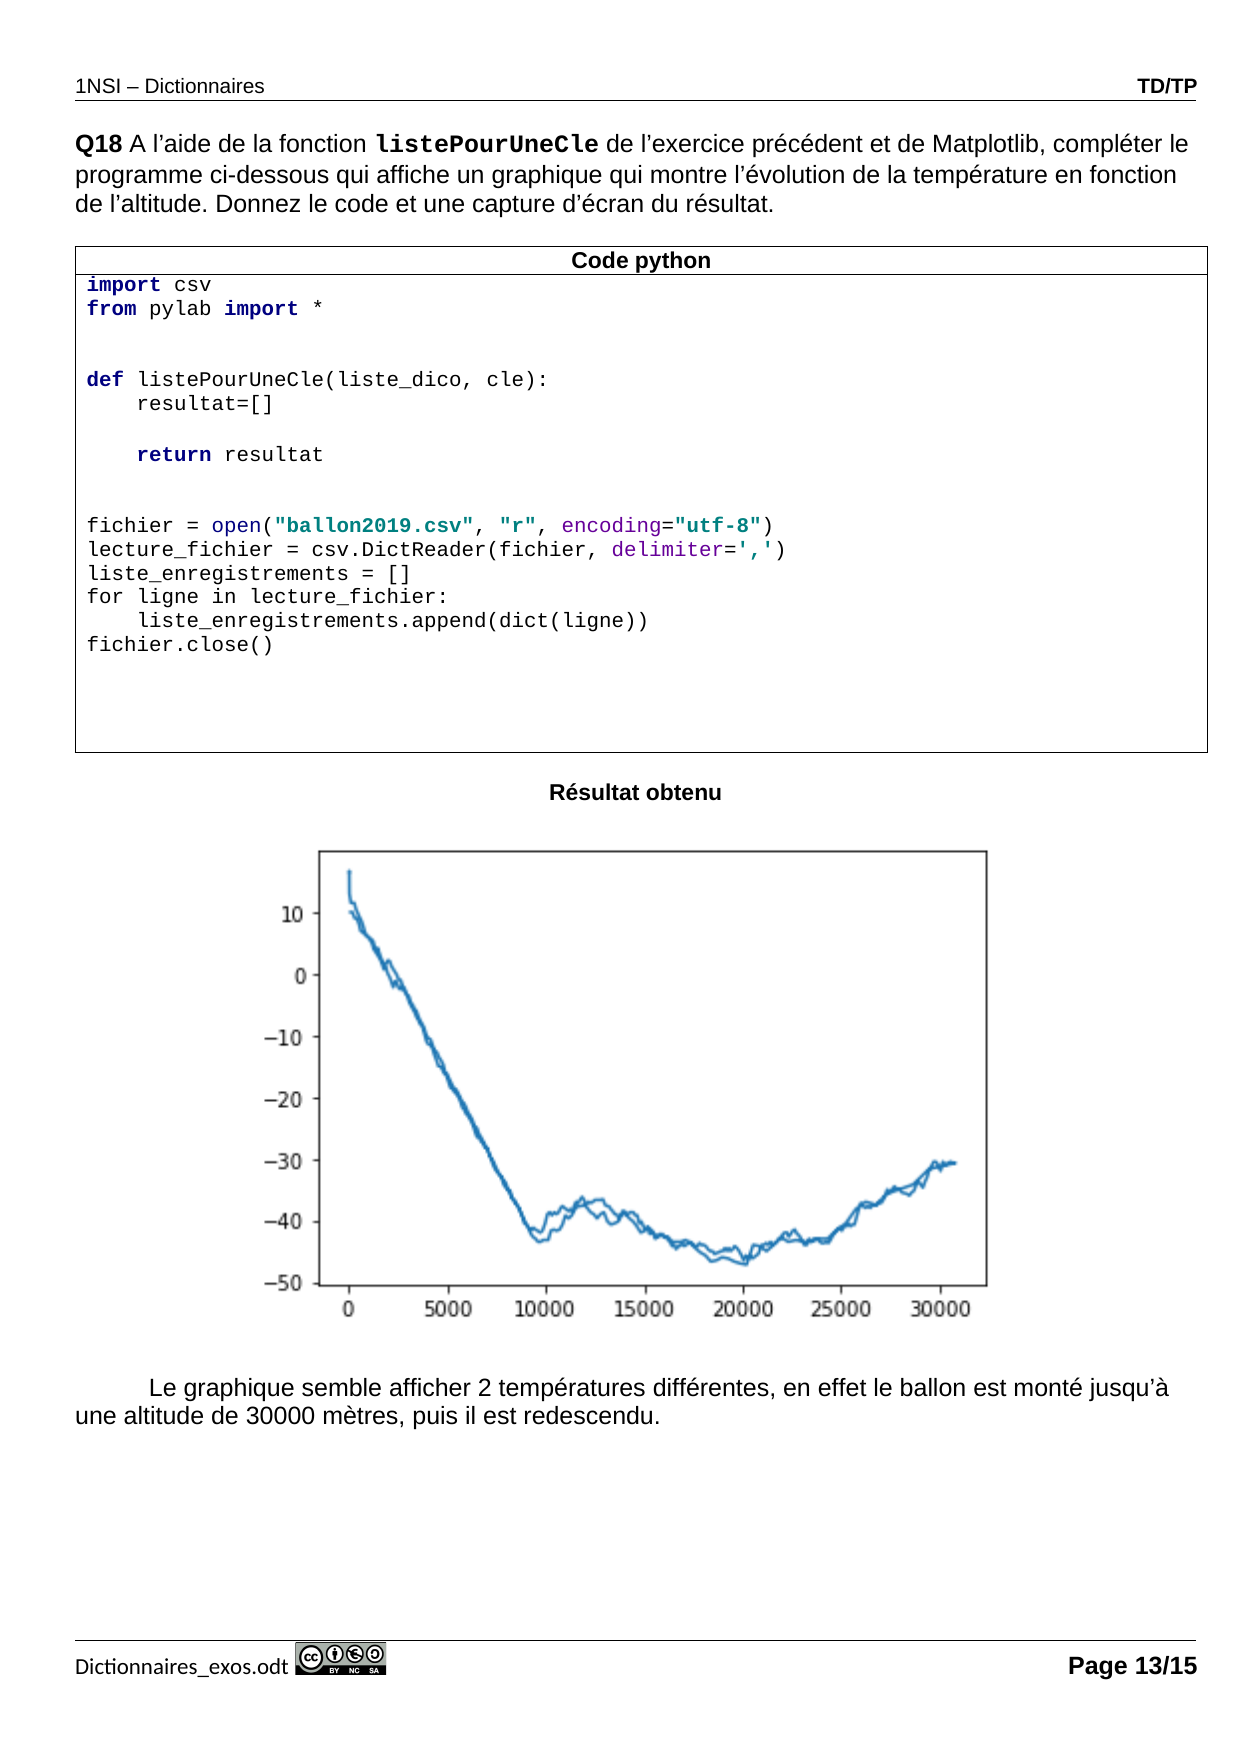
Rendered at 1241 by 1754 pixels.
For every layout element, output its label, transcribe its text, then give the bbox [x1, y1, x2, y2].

table_header Code python [76, 247, 1207, 273]
text Q18 A l’aide de la fonction listePourUneCle de l’exercice précédent et de Matplotlib, compléter le programme ci-dessous qui affiche un graphique qui montre l’évolution de la température en fonction de l’altitude. Donnez le code et une capture d’écran du résultat. [75, 129, 1196, 217]
table_cell import csv from pylab import * def listePourUneCle(liste_dico, cle): resultat=[] return resultat fichier = open("ballon2019.csv", "r", encoding="utf-8") lecture_fichier = csv.DictReader(fichier, delimiter=',') liste_enregistrements = [] for ligne in lecture_fichier: liste_enregistrements.append(dict(ligne)) fichier.close() [76, 275, 1207, 752]
picture [295, 1642, 387, 1675]
text Le graphique semble afficher 2 températures différentes, en effet le ballon est monté jusqu’à une altitude de 30000 mètres, puis il est redescendu. [75, 1373, 1196, 1430]
text Résultat obtenu [75, 779, 1196, 806]
picture [263, 831, 1008, 1345]
